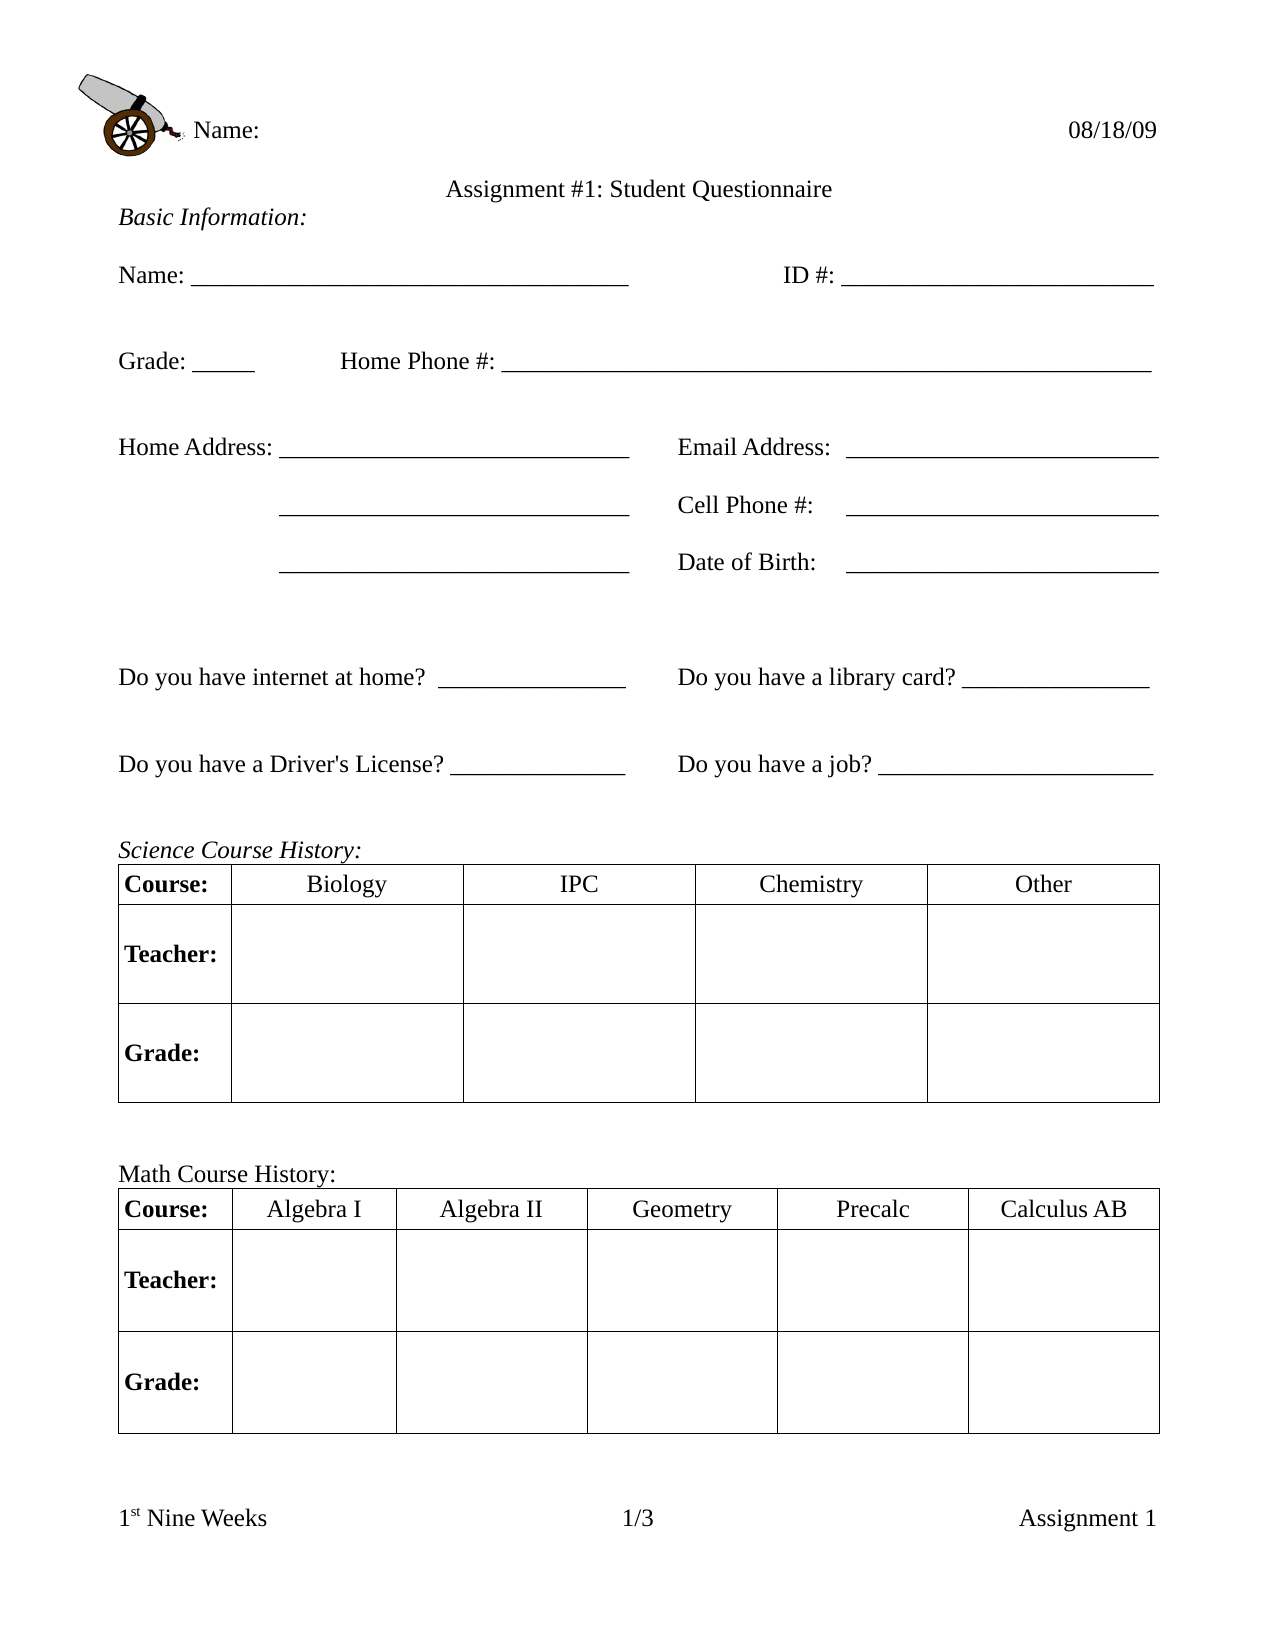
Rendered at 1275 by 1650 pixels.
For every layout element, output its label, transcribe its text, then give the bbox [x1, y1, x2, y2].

text Basic Information: [118, 202, 1159, 231]
table_cell [778, 1230, 968, 1331]
table_cell [778, 1332, 968, 1433]
table_header Chemistry [696, 865, 927, 904]
table_header Calculus AB [969, 1189, 1159, 1229]
table_cell [696, 905, 927, 1003]
text Assignment #1: Student Questionnaire [118, 174, 1159, 202]
table_header IPC [464, 865, 695, 904]
text Do you have a job? ______________________ [646, 749, 1159, 777]
table_cell [464, 905, 695, 1003]
table_cell [588, 1230, 777, 1331]
text Date of Birth: _________________________ [646, 547, 1159, 576]
table_header Biology [232, 865, 463, 904]
table_header Other [928, 865, 1159, 904]
text Grade: _____ Home Phone #: ____________________________________________________ [118, 346, 1159, 375]
table_cell [969, 1332, 1159, 1433]
table_cell [233, 1332, 396, 1433]
table_header Precalc [778, 1189, 968, 1229]
table_cell [397, 1230, 587, 1331]
table_header Algebra I [233, 1189, 396, 1229]
text Do you have internet at home? _______________ [118, 662, 631, 691]
table_cell [696, 1004, 927, 1102]
table_cell Grade: [119, 1332, 232, 1433]
table_header Course: [119, 865, 231, 904]
text ____________________________ [118, 547, 631, 576]
table_cell [588, 1332, 777, 1433]
text Name: ___________________________________ ID #: _________________________ [118, 260, 1159, 289]
table_cell [928, 905, 1159, 1003]
table_cell [464, 1004, 695, 1102]
text Home Address: ____________________________ [118, 432, 631, 461]
table_cell [232, 1004, 463, 1102]
text Science Course History: [118, 835, 1159, 864]
table_cell [397, 1332, 587, 1433]
text ____________________________ [118, 490, 631, 519]
table_header Geometry [588, 1189, 777, 1229]
text Email Address: _________________________ [646, 432, 1159, 461]
table_cell [233, 1230, 396, 1331]
table_cell [928, 1004, 1159, 1102]
text Do you have a library card? _______________ [646, 662, 1159, 691]
text Do you have a Driver's License? ______________ [118, 749, 631, 777]
text Math Course History: [118, 1159, 1159, 1188]
text Cell Phone #: _________________________ [646, 490, 1159, 519]
table_cell Teacher: [119, 1230, 232, 1331]
table_cell Teacher: [119, 905, 231, 1003]
table_cell [232, 905, 463, 1003]
table_header Course: [119, 1189, 232, 1229]
table_header Algebra II [397, 1189, 587, 1229]
table_cell Grade: [119, 1004, 231, 1102]
table_cell [969, 1230, 1159, 1331]
